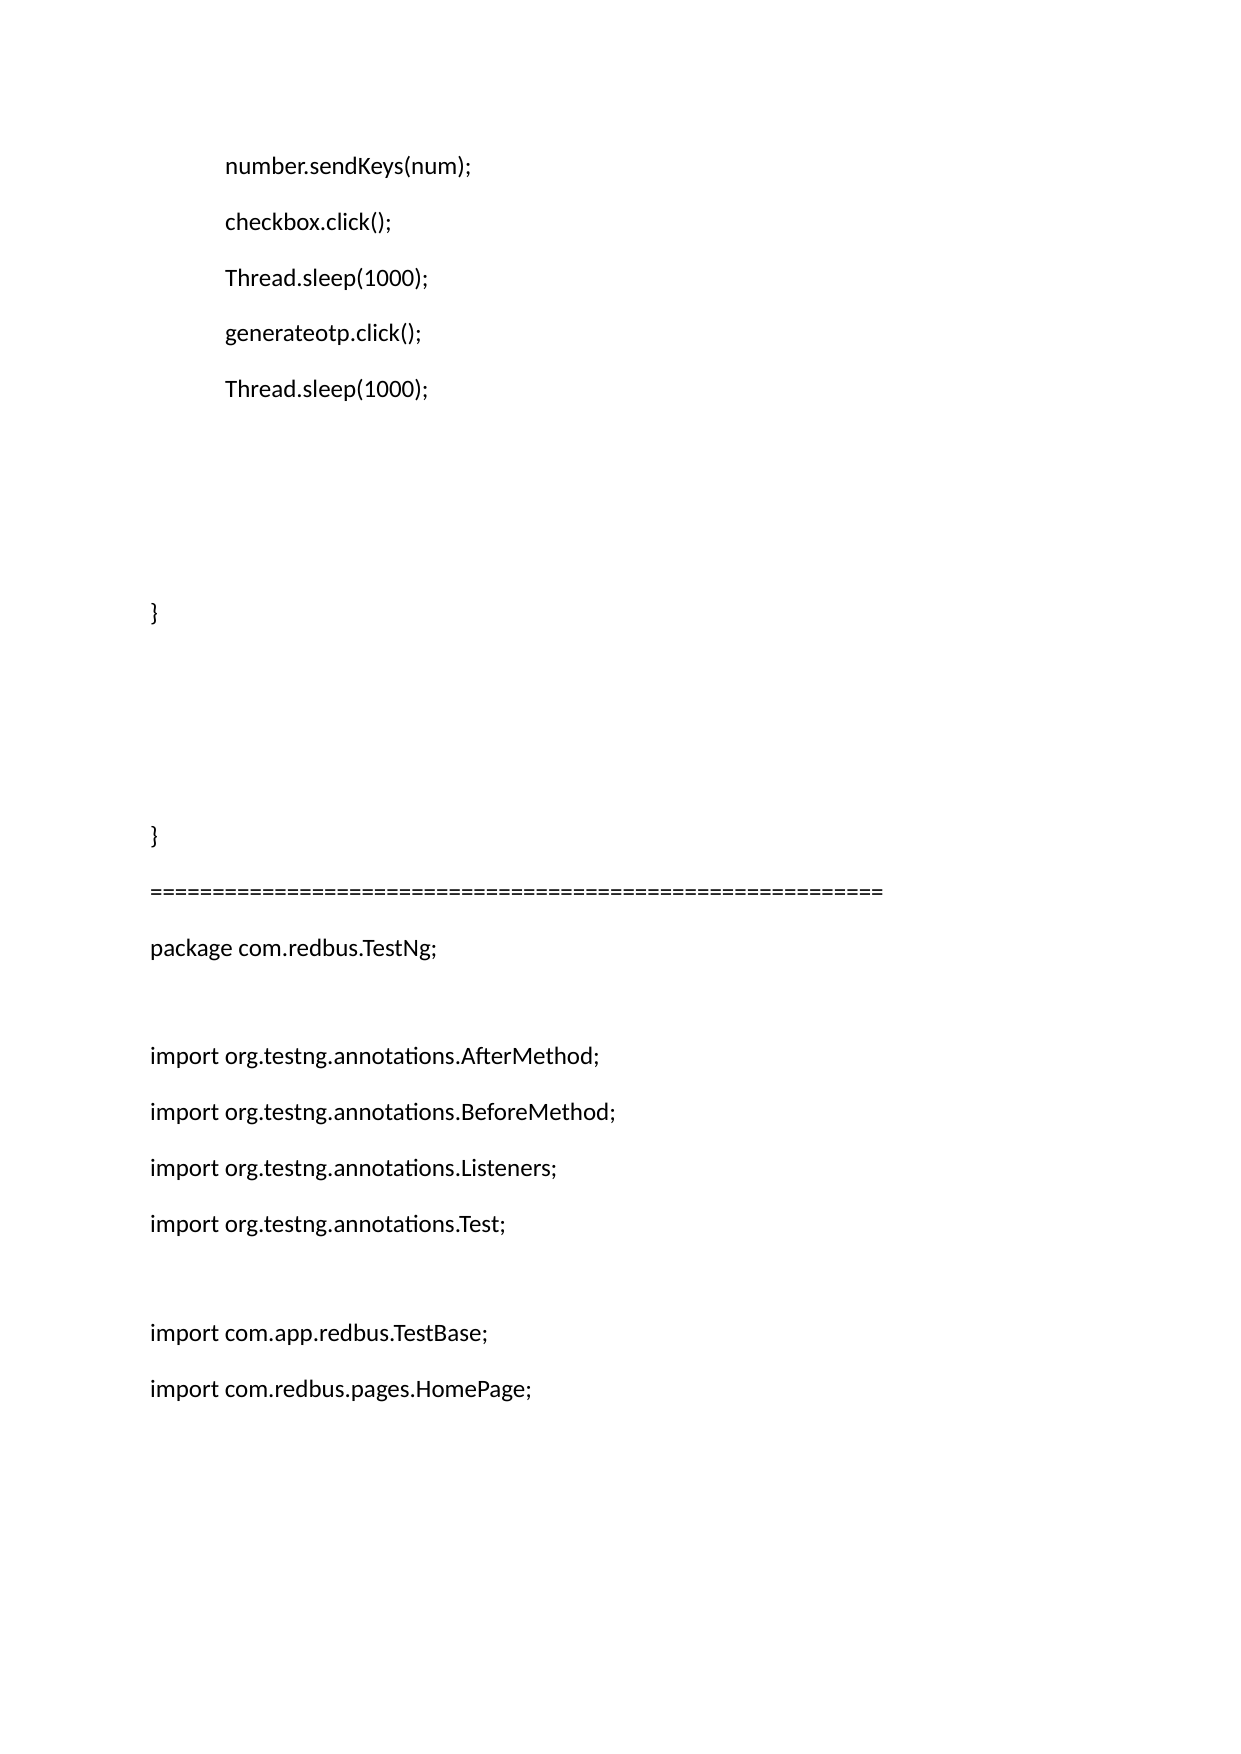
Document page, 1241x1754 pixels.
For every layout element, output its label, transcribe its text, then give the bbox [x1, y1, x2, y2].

text import org.testng.annotations.Listeners; [150, 1152, 1090, 1183]
text package com.redbus.TestNg; [150, 932, 1090, 962]
text import org.testng.annotations.Test; [150, 1208, 1090, 1238]
text } [150, 820, 1090, 851]
text import org.testng.annotations.BeforeMethod; [150, 1096, 1090, 1127]
text Thread.sleep(1000); [150, 373, 1090, 404]
text } [150, 597, 1090, 627]
text number.sendKeys(num); [150, 150, 1090, 181]
text import com.redbus.pages.HomePage; [150, 1373, 1090, 1403]
text checkbox.click(); [150, 206, 1090, 236]
text Thread.sleep(1000); [150, 262, 1090, 292]
text generateotp.click(); [150, 317, 1090, 348]
text import org.testng.annotations.AfterMethod; [150, 1041, 1090, 1071]
text =========================================================== [150, 876, 1090, 906]
text import com.app.redbus.TestBase; [150, 1317, 1090, 1347]
